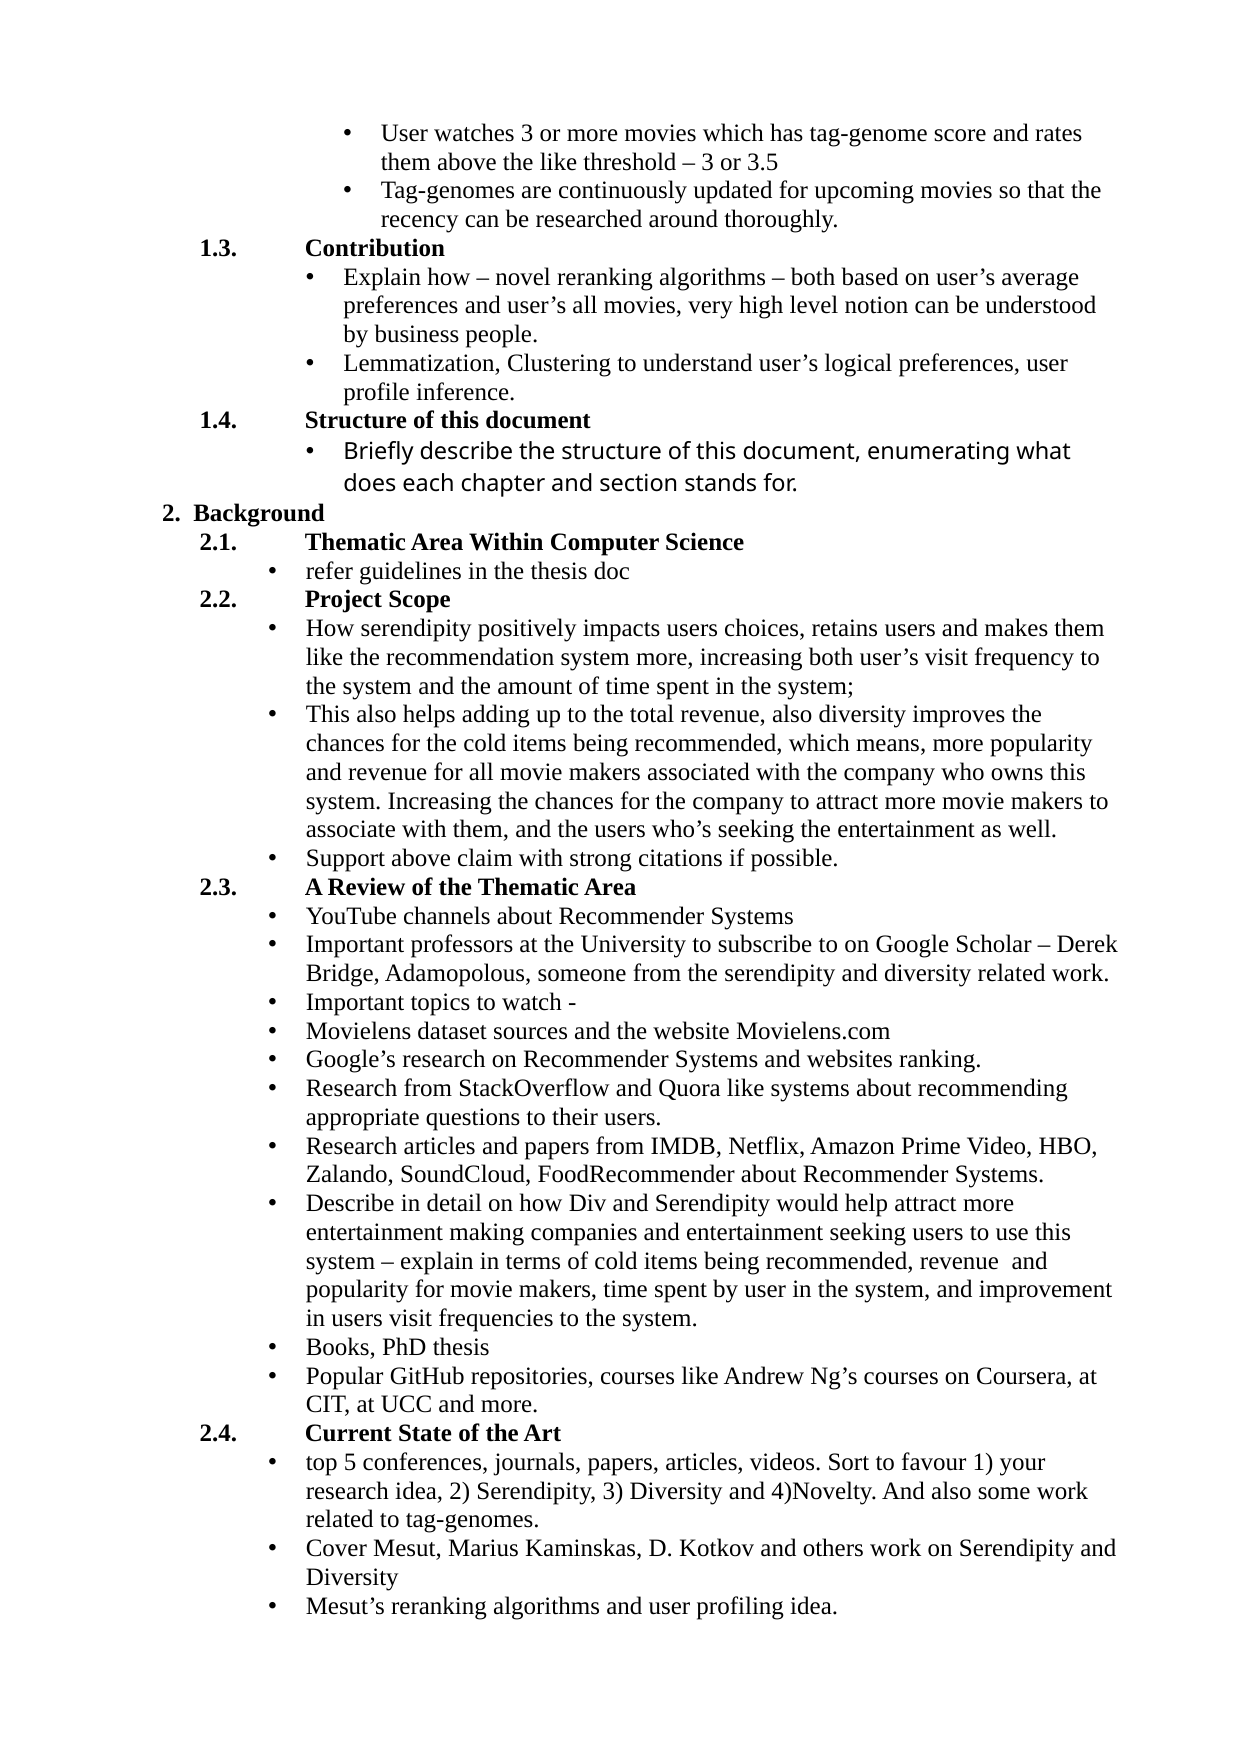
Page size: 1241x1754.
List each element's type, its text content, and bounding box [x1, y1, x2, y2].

list Background [156, 498, 1122, 527]
list Important professors at the University to subscribe to on Google Scholar – Derek Bridge, Adamopolous, someone from the serendipity and diversity related work. [268, 929, 1122, 987]
list Structure of this document [193, 406, 1122, 434]
list Briefly describe the structure of this document, enumerating what does each chapter and section stands for. [306, 434, 1122, 498]
list Support above claim with strong citations if possible. [268, 843, 1122, 872]
list Important topics to watch - [268, 987, 1122, 1016]
list A Review of the Thematic Area [193, 872, 1122, 901]
list Describe in detail on how Div and Serendipity would help attract more entertainment making companies and entertainment seeking users to use this system – explain in terms of cold items being recommended, revenue and popularity for movie makers, time spent by user in the system, and improvement in users visit frequencies to the system. [268, 1188, 1122, 1332]
list Project Scope [193, 584, 1122, 613]
list This also helps adding up to the total revenue, also diversity improves the chances for the cold items being recommended, which means, more popularity and revenue for all movie makers associated with the company who owns this system. Increasing the chances for the company to attract more movie makers to associate with them, and the users who’s seeking the entertainment as well. [268, 699, 1122, 843]
list How serendipity positively impacts users choices, retains users and makes them like the recommendation system more, increasing both user’s visit frequency to the system and the amount of time spent in the system; [268, 613, 1122, 699]
list Cover Mesut, Marius Kaminskas, D. Kotkov and others work on Serendipity and Diversity [268, 1533, 1122, 1591]
list Google’s research on Recommender Systems and websites ranking. [268, 1044, 1122, 1073]
list Popular GitHub repositories, courses like Andrew Ng’s courses on Coursera, at CIT, at UCC and more. [268, 1361, 1122, 1418]
list top 5 conferences, journals, papers, articles, videos. Sort to favour 1) your research idea, 2) Serendipity, 3) Diversity and 4)Novelty. And also some work related to tag-genomes. [268, 1447, 1122, 1533]
list Mesut’s reranking algorithms and user profiling idea. [268, 1591, 1122, 1619]
list refer guidelines in the thesis doc [268, 556, 1122, 584]
list Lemmatization, Clustering to understand user’s logical preferences, user profile inference. [306, 348, 1122, 406]
list Research articles and papers from IMDB, Netflix, Amazon Prime Video, HBO, Zalando, SoundCloud, FoodRecommender about Recommender Systems. [268, 1131, 1122, 1188]
list Current State of the Art [193, 1418, 1122, 1447]
list Explain how – novel reranking algorithms – both based on user’s average preferences and user’s all movies, very high level notion can be understood by business people. [306, 262, 1122, 348]
list Tag-genomes are continuously updated for upcoming movies so that the recency can be researched around thoroughly. [343, 176, 1122, 233]
list Books, PhD thesis [268, 1332, 1122, 1361]
list Research from StackOverflow and Quora like systems about recommending appropriate questions to their users. [268, 1073, 1122, 1131]
list Thematic Area Within Computer Science [193, 527, 1122, 556]
list User watches 3 or more movies which has tag-genome score and rates them above the like threshold – 3 or 3.5 [343, 118, 1122, 176]
list Movielens dataset sources and the website Movielens.com [268, 1016, 1122, 1044]
list Contribution [193, 233, 1122, 262]
list YouTube channels about Recommender Systems [268, 901, 1122, 929]
